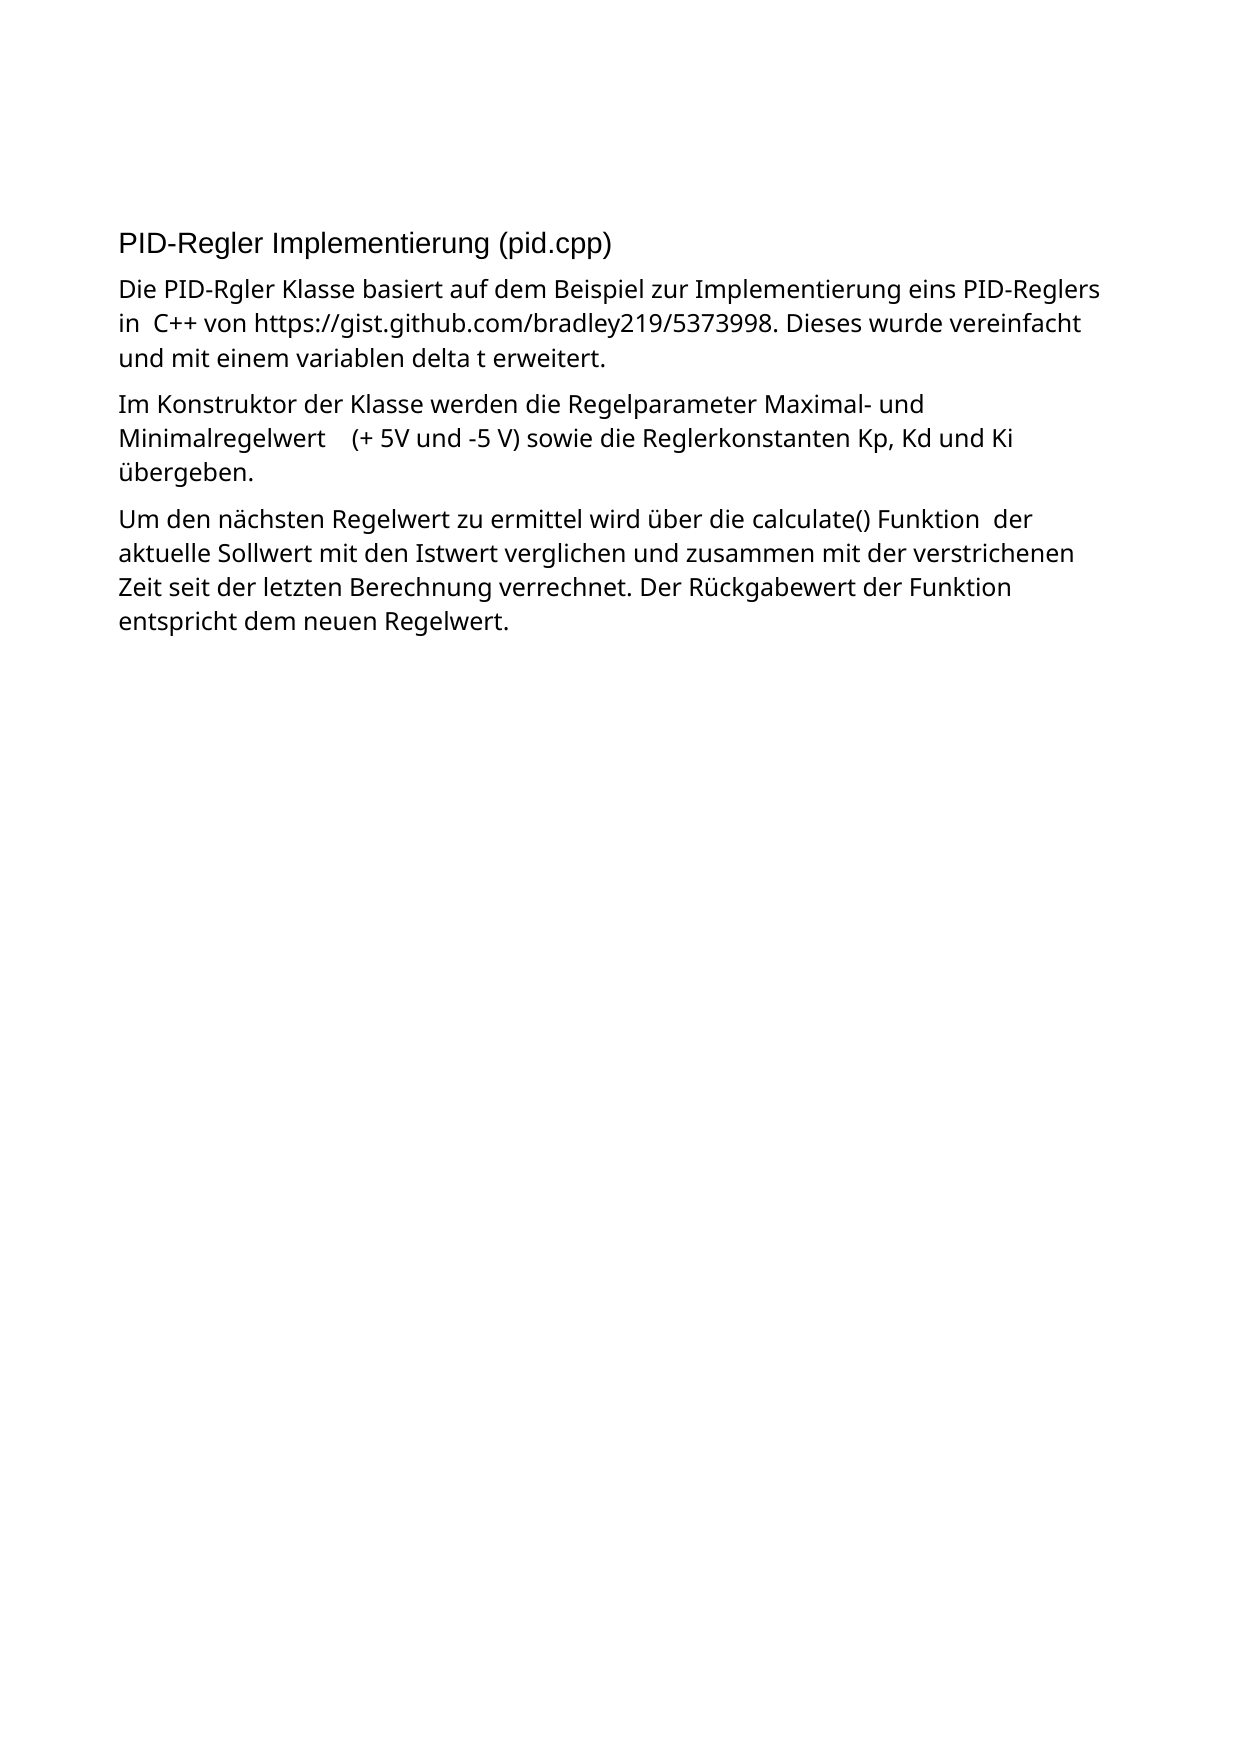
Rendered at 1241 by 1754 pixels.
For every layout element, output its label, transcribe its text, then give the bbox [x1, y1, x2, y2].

text Im Konstruktor der Klasse werden die Regelparameter Maximal- und Minimalregelwert (+ 5V und -5 V) sowie die Reglerkonstanten Kp, Kd und Ki übergeben. [118, 387, 1122, 489]
text Die PID-Rgler Klasse basiert auf dem Beispiel zur Implementierung eins PID-Reglers in C++ von https://gist.github.com/bradley219/5373998. Dieses wurde vereinfacht und mit einem variablen delta t erweitert. [118, 272, 1122, 374]
text Um den nächsten Regelwert zu ermittel wird über die calculate() Funktion der aktuelle Sollwert mit den Istwert verglichen und zusammen mit der verstrichenen Zeit seit der letzten Berechnung verrechnet. Der Rückgabewert der Funktion entspricht dem neuen Regelwert. [118, 501, 1122, 638]
subtitle PID-Regler Implementierung (pid.cpp) [118, 226, 1122, 259]
